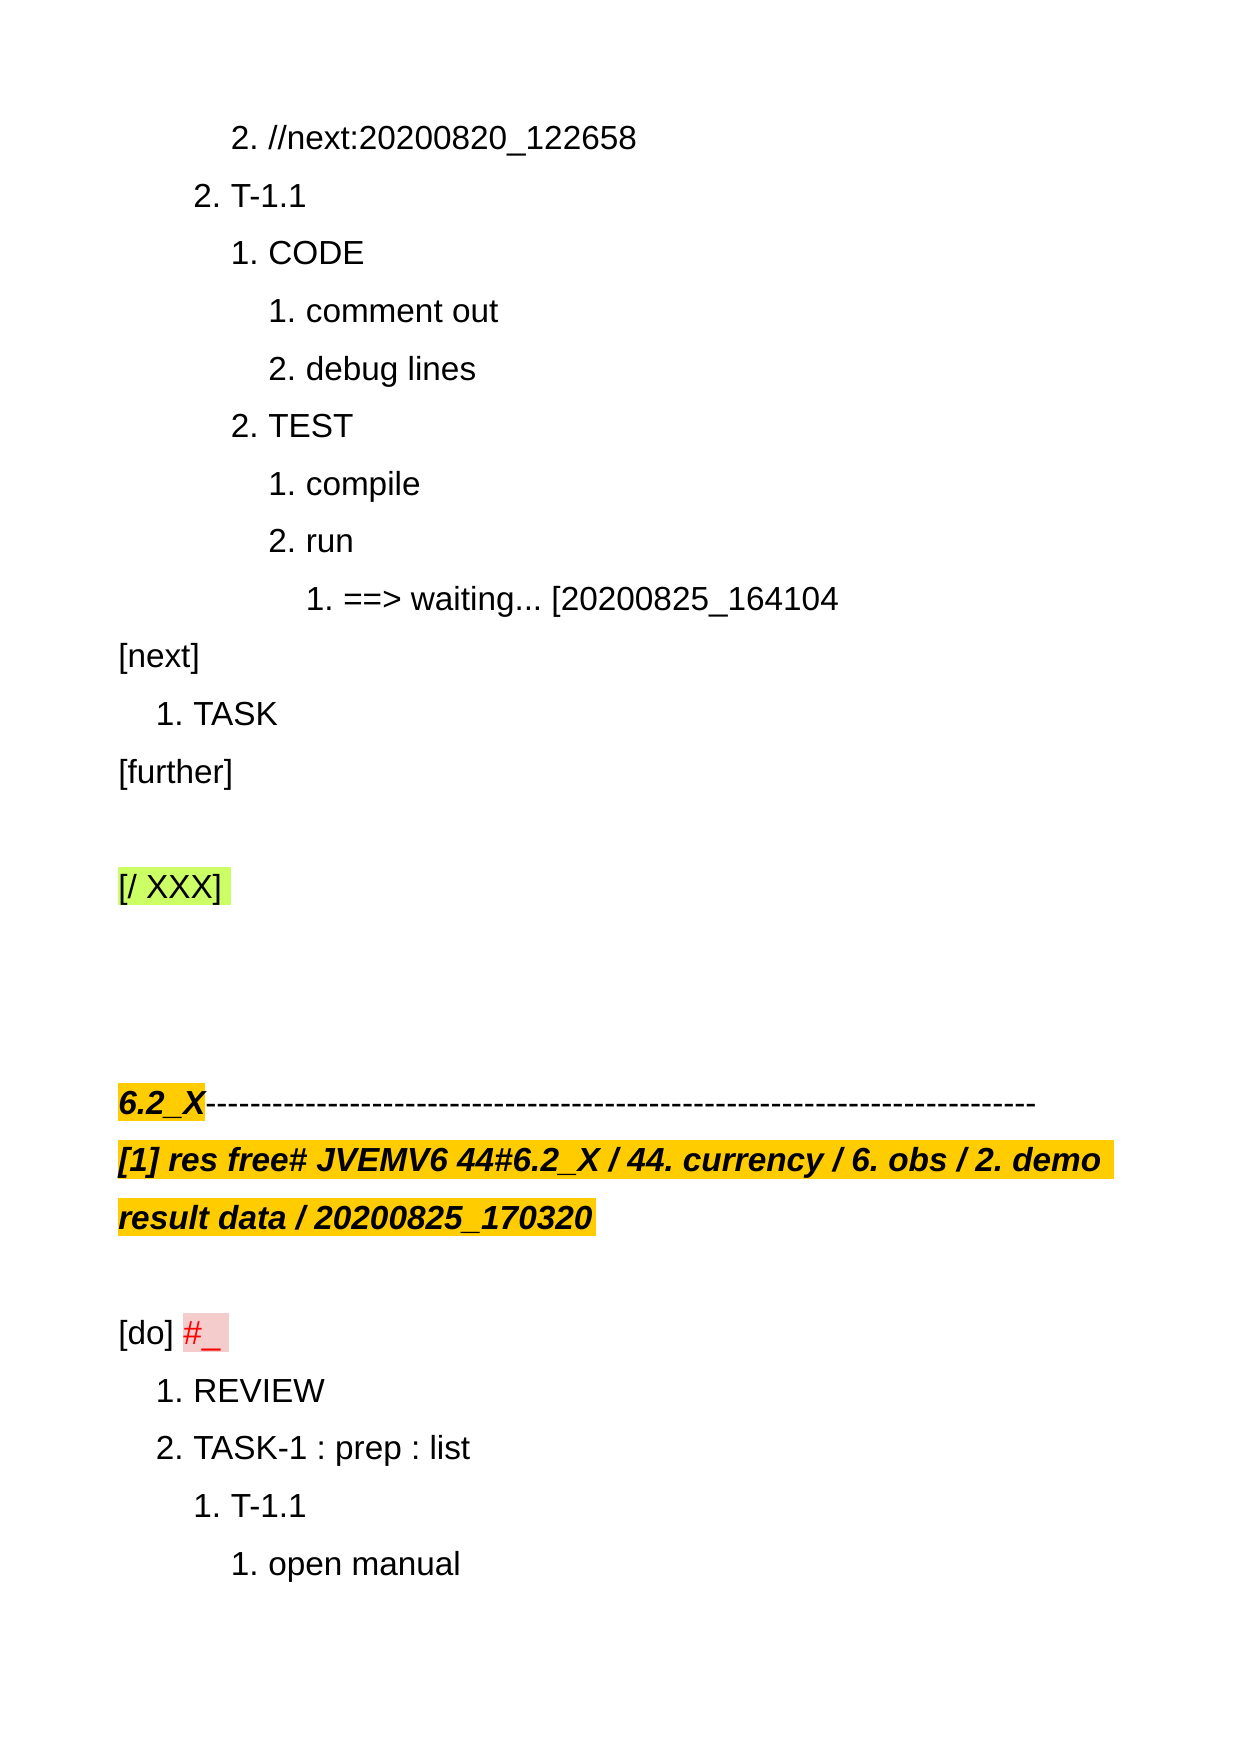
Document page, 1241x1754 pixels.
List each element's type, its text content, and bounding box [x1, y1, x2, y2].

list TASK-1 : prep : list [156, 1428, 1122, 1467]
list TEST [231, 406, 1122, 444]
list T-1.1 [193, 176, 1122, 214]
list CODE [231, 233, 1122, 272]
list run [268, 521, 1122, 560]
text [do] #_ [118, 1313, 1122, 1352]
list compile [268, 464, 1122, 502]
list ==> waiting... [20200825_164104 [306, 579, 1122, 617]
text [next] [118, 637, 1122, 675]
text 6.2_X--------------------------------------------------------------------------- [118, 1083, 1122, 1121]
text [1] res free# JVEMV6 44#6.2_X / 44. currency / 6. obs / 2. demo result data / 20200825_170320 [118, 1140, 1122, 1236]
list REVIEW [156, 1371, 1122, 1409]
list open manual [231, 1544, 1122, 1582]
list comment out [268, 291, 1122, 329]
text [/ XXX] [118, 809, 1122, 905]
list //next:20200820_122658 [231, 118, 1122, 157]
list debug lines [268, 348, 1122, 387]
text [further] [118, 752, 1122, 790]
list TASK [156, 694, 1122, 733]
list T-1.1 [193, 1486, 1122, 1524]
